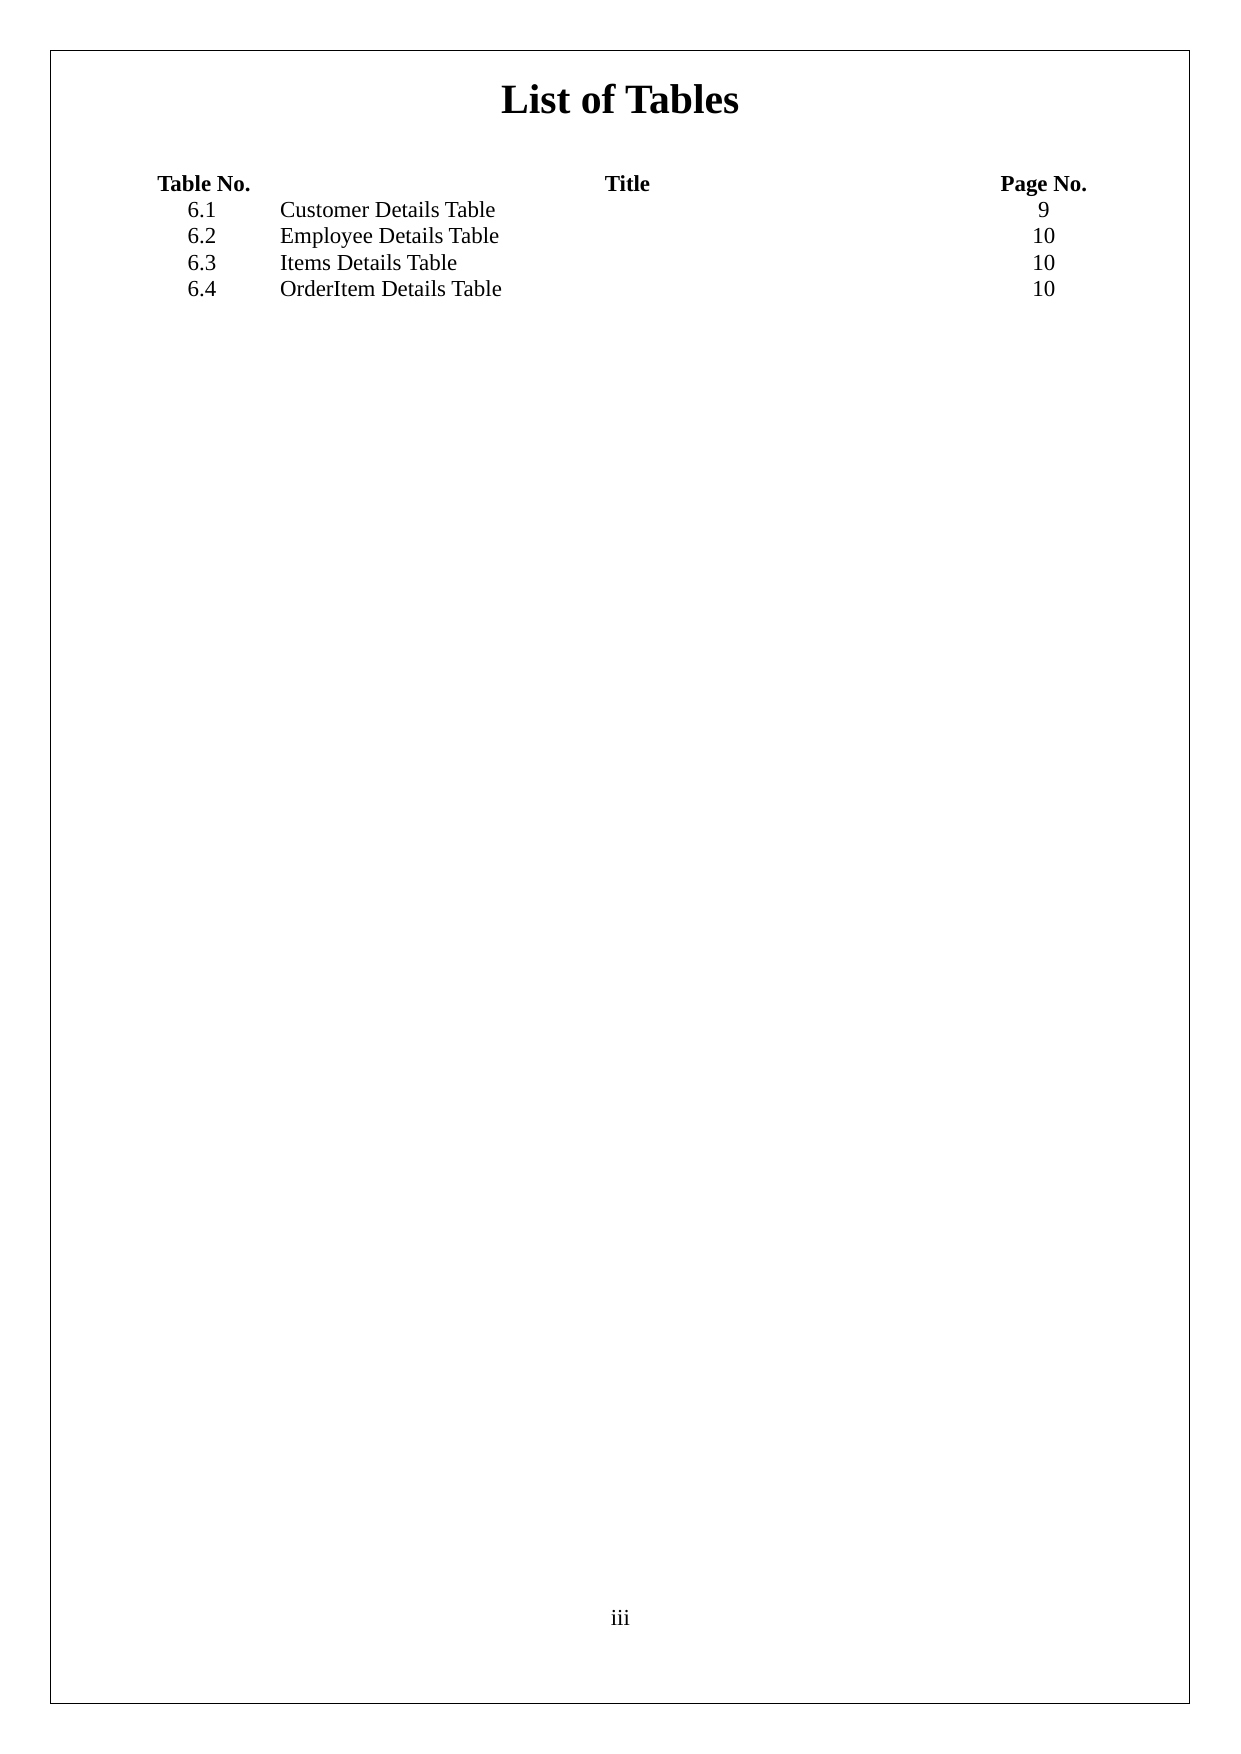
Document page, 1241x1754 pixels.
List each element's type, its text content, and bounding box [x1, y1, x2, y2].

table_cell [269, 380, 986, 407]
table_cell [139, 249, 269, 275]
table_cell [139, 222, 269, 249]
table_cell [139, 354, 269, 380]
table_cell [986, 380, 1102, 407]
text List of Tables [150, 75, 1090, 123]
table_cell 10 [986, 249, 1102, 275]
table_cell Employee Details Table [269, 222, 986, 249]
table_cell [986, 301, 1102, 328]
table_cell Items Details Table [269, 249, 986, 275]
table_cell [139, 407, 269, 433]
table_header Title [269, 170, 986, 196]
table_cell [269, 354, 986, 380]
table_cell [139, 380, 269, 407]
table_cell [986, 354, 1102, 380]
table_cell Customer Details Table [269, 196, 986, 222]
table_cell 10 [986, 275, 1102, 301]
table_cell [139, 328, 269, 354]
table_cell [269, 407, 986, 433]
table_cell [139, 301, 269, 328]
table_cell [139, 196, 269, 222]
table_cell [139, 275, 269, 301]
table_cell [986, 328, 1102, 354]
table_cell OrderItem Details Table [269, 275, 986, 301]
table_cell 10 [986, 222, 1102, 249]
table_header Page No. [986, 170, 1102, 196]
table_cell [269, 328, 986, 354]
table_cell [269, 301, 986, 328]
table_header Table No. [139, 170, 269, 196]
table_cell 9 [986, 196, 1102, 222]
table_cell [986, 407, 1102, 433]
